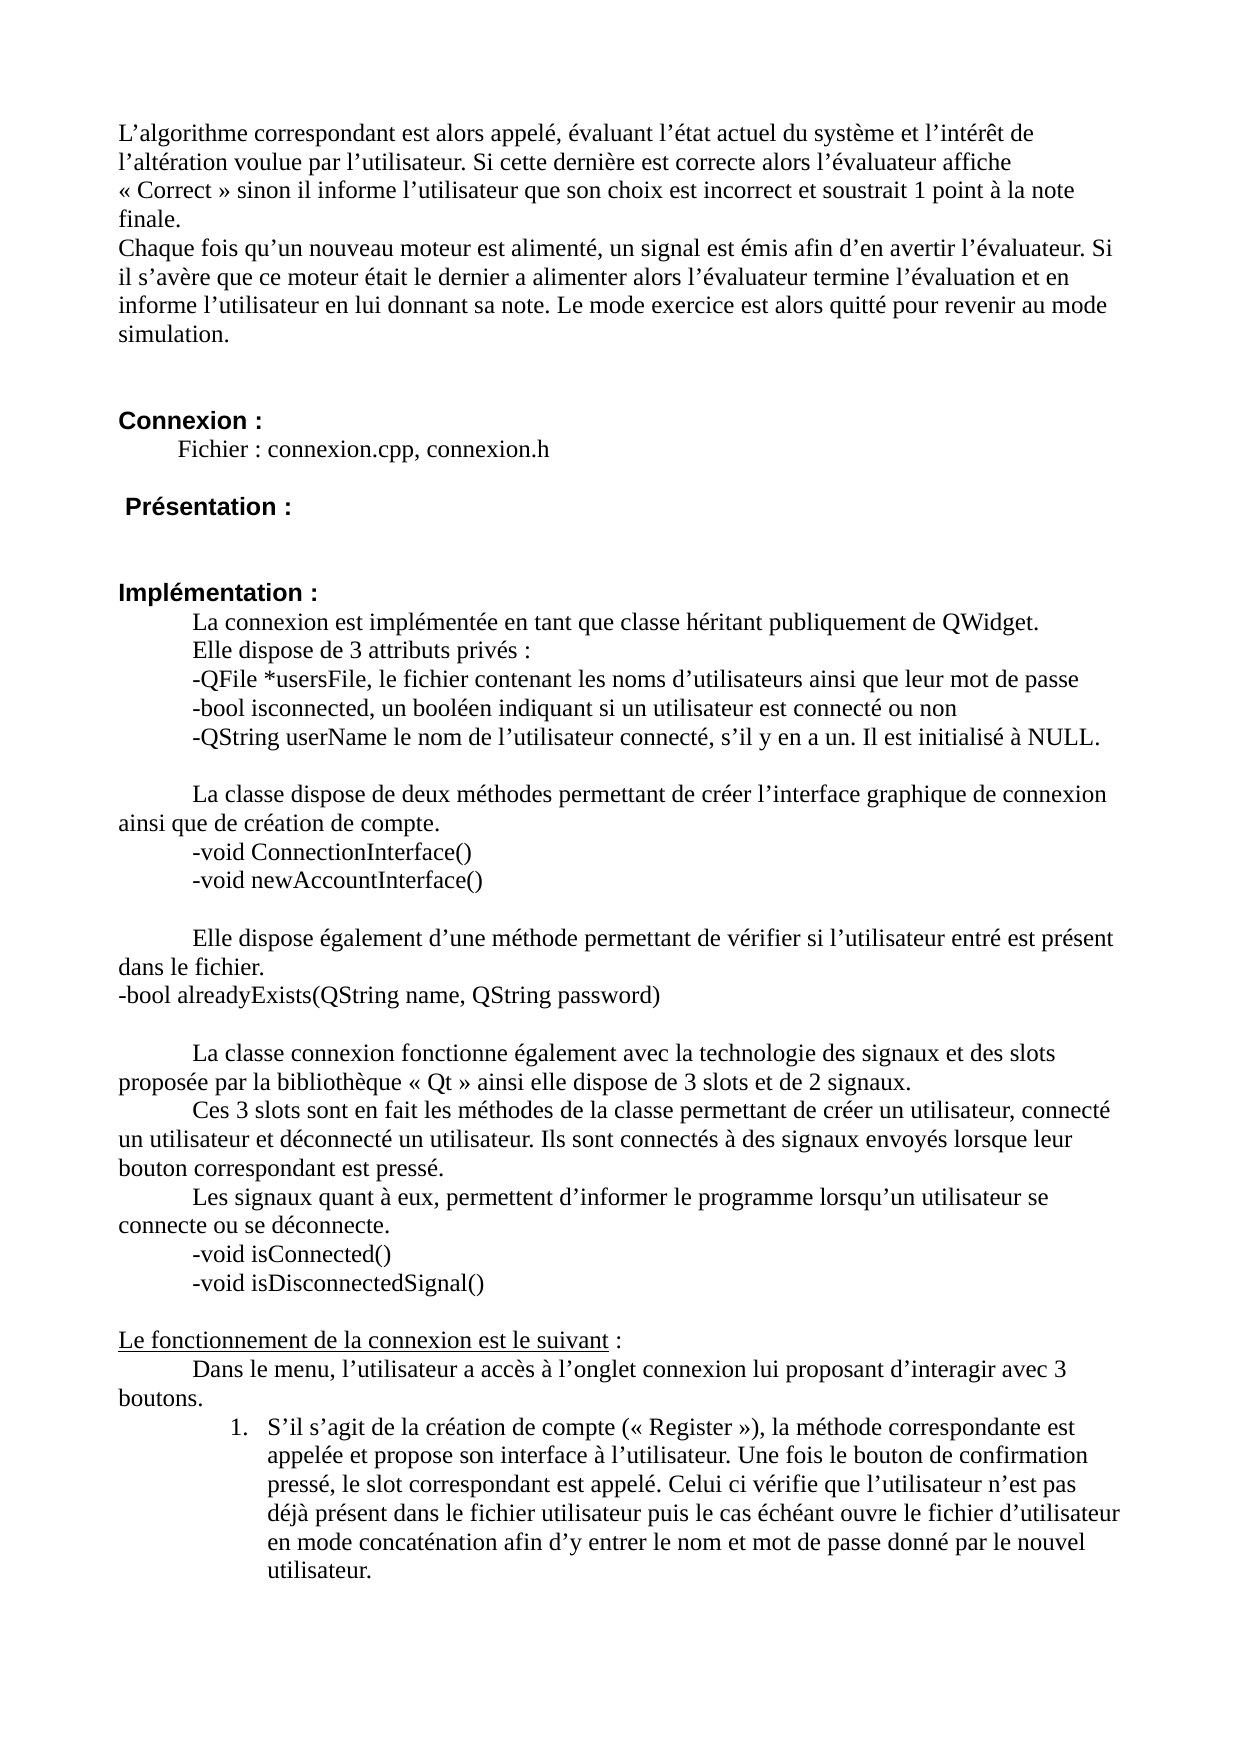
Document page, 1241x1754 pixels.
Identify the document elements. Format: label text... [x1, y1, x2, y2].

text -QString userName le nom de l’utilisateur connecté, s’il y en a un. Il est initialisé à NULL. [118, 722, 1122, 751]
text La classe connexion fonctionne également avec la technologie des signaux et des slots proposée par la bibliothèque « Qt » ainsi elle dispose de 3 slots et de 2 signaux. [118, 1038, 1122, 1096]
text Elle dispose également d’une méthode permettant de vérifier si l’utilisateur entré est présent dans le fichier. [118, 923, 1122, 981]
text -QFile *usersFile, le fichier contenant les noms d’utilisateurs ainsi que leur mot de passe [118, 664, 1122, 693]
list S’il s’agit de la création de compte (« Register »), la méthode correspondante est appelée et propose son interface à l’utilisateur. Une fois le bouton de confirmation pressé, le slot correspondant est appelé. Celui ci vérifie que l’utilisateur n’est pas déjà présent dans le fichier utilisateur puis le cas échéant ouvre le fichier d’utilisateur en mode concaténation afin d’y entrer le nom et mot de passe donné par le nouvel utilisateur. [229, 1412, 1122, 1584]
text -void isDisconnectedSignal() [118, 1268, 1122, 1297]
text -void ConnectionInterface() [118, 837, 1122, 866]
text La connexion est implémentée en tant que classe héritant publiquement de QWidget. [118, 607, 1122, 636]
subtitle Implémentation : [118, 578, 1122, 607]
subtitle Présentation : [118, 492, 1122, 521]
text -void isConnected() [118, 1239, 1122, 1268]
text -bool alreadyExists(QString name, QString password) [118, 981, 1122, 1009]
text Les signaux quant à eux, permettent d’informer le programme lorsqu’un utilisateur se connecte ou se déconnecte. [118, 1182, 1122, 1239]
text L’algorithme correspondant est alors appelé, évaluant l’état actuel du système et l’intérêt de l’altération voulue par l’utilisateur. Si cette dernière est correcte alors l’évaluateur affiche « Correct » sinon il informe l’utilisateur que son choix est incorrect et soustrait 1 point à la note finale. [118, 118, 1122, 233]
text Chaque fois qu’un nouveau moteur est alimenté, un signal est émis afin d’en avertir l’évaluateur. Si il s’avère que ce moteur était le dernier a alimenter alors l’évaluateur termine l’évaluation et en informe l’utilisateur en lui donnant sa note. Le mode exercice est alors quitté pour revenir au mode simulation. [118, 233, 1122, 348]
subtitle Connexion : [118, 406, 1122, 434]
text -bool isconnected, un booléen indiquant si un utilisateur est connecté ou non [118, 693, 1122, 722]
text Elle dispose de 3 attributs privés : [118, 636, 1122, 664]
text Ces 3 slots sont en fait les méthodes de la classe permettant de créer un utilisateur, connecté un utilisateur et déconnecté un utilisateur. Ils sont connectés à des signaux envoyés lorsque leur bouton correspondant est pressé. [118, 1096, 1122, 1182]
text Dans le menu, l’utilisateur a accès à l’onglet connexion lui proposant d’interagir avec 3 boutons. [118, 1354, 1122, 1412]
text -void newAccountInterface() [118, 866, 1122, 894]
text Fichier : connexion.cpp, connexion.h [177, 434, 1063, 463]
text La classe dispose de deux méthodes permettant de créer l’interface graphique de connexion ainsi que de création de compte. [118, 779, 1122, 837]
text Le fonctionnement de la connexion est le suivant : [118, 1326, 1122, 1354]
